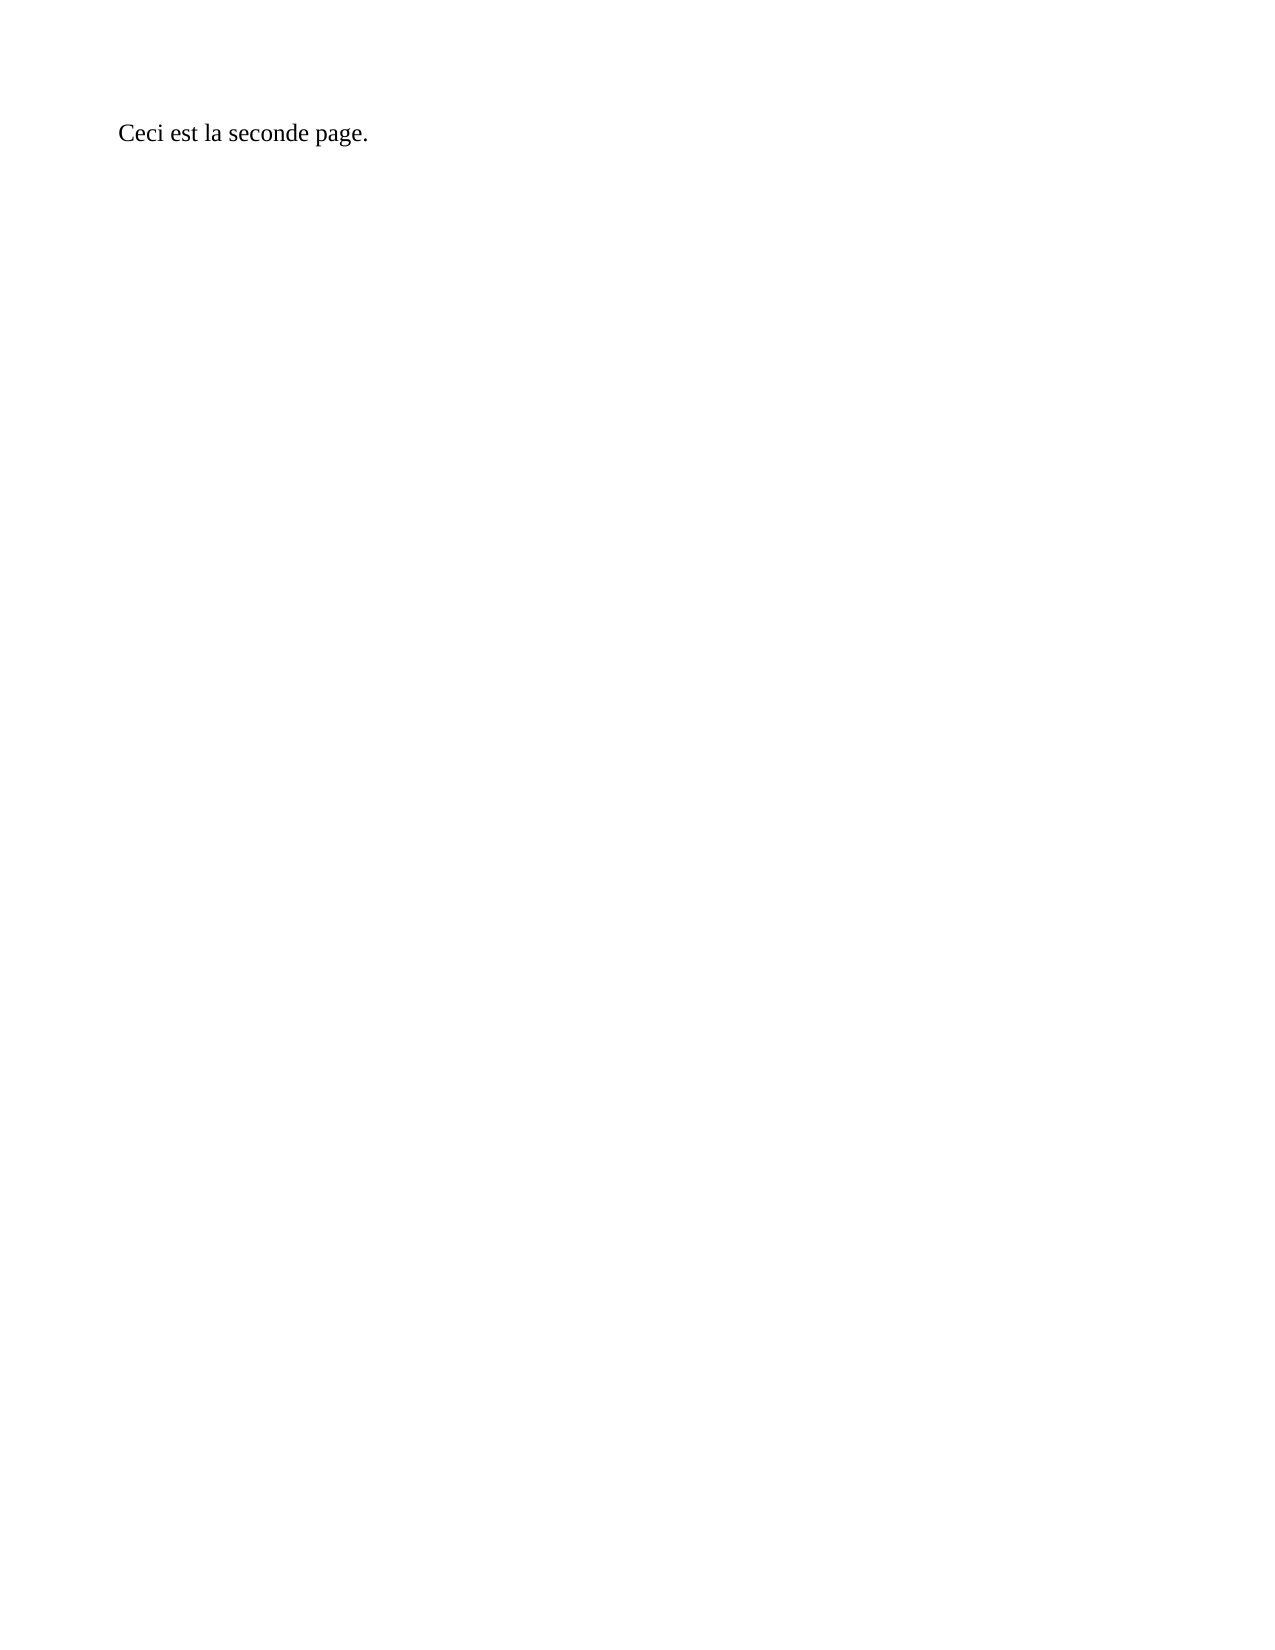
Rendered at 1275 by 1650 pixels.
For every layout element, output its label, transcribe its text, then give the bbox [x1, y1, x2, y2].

text Ceci est la seconde page. [118, 118, 1157, 147]
